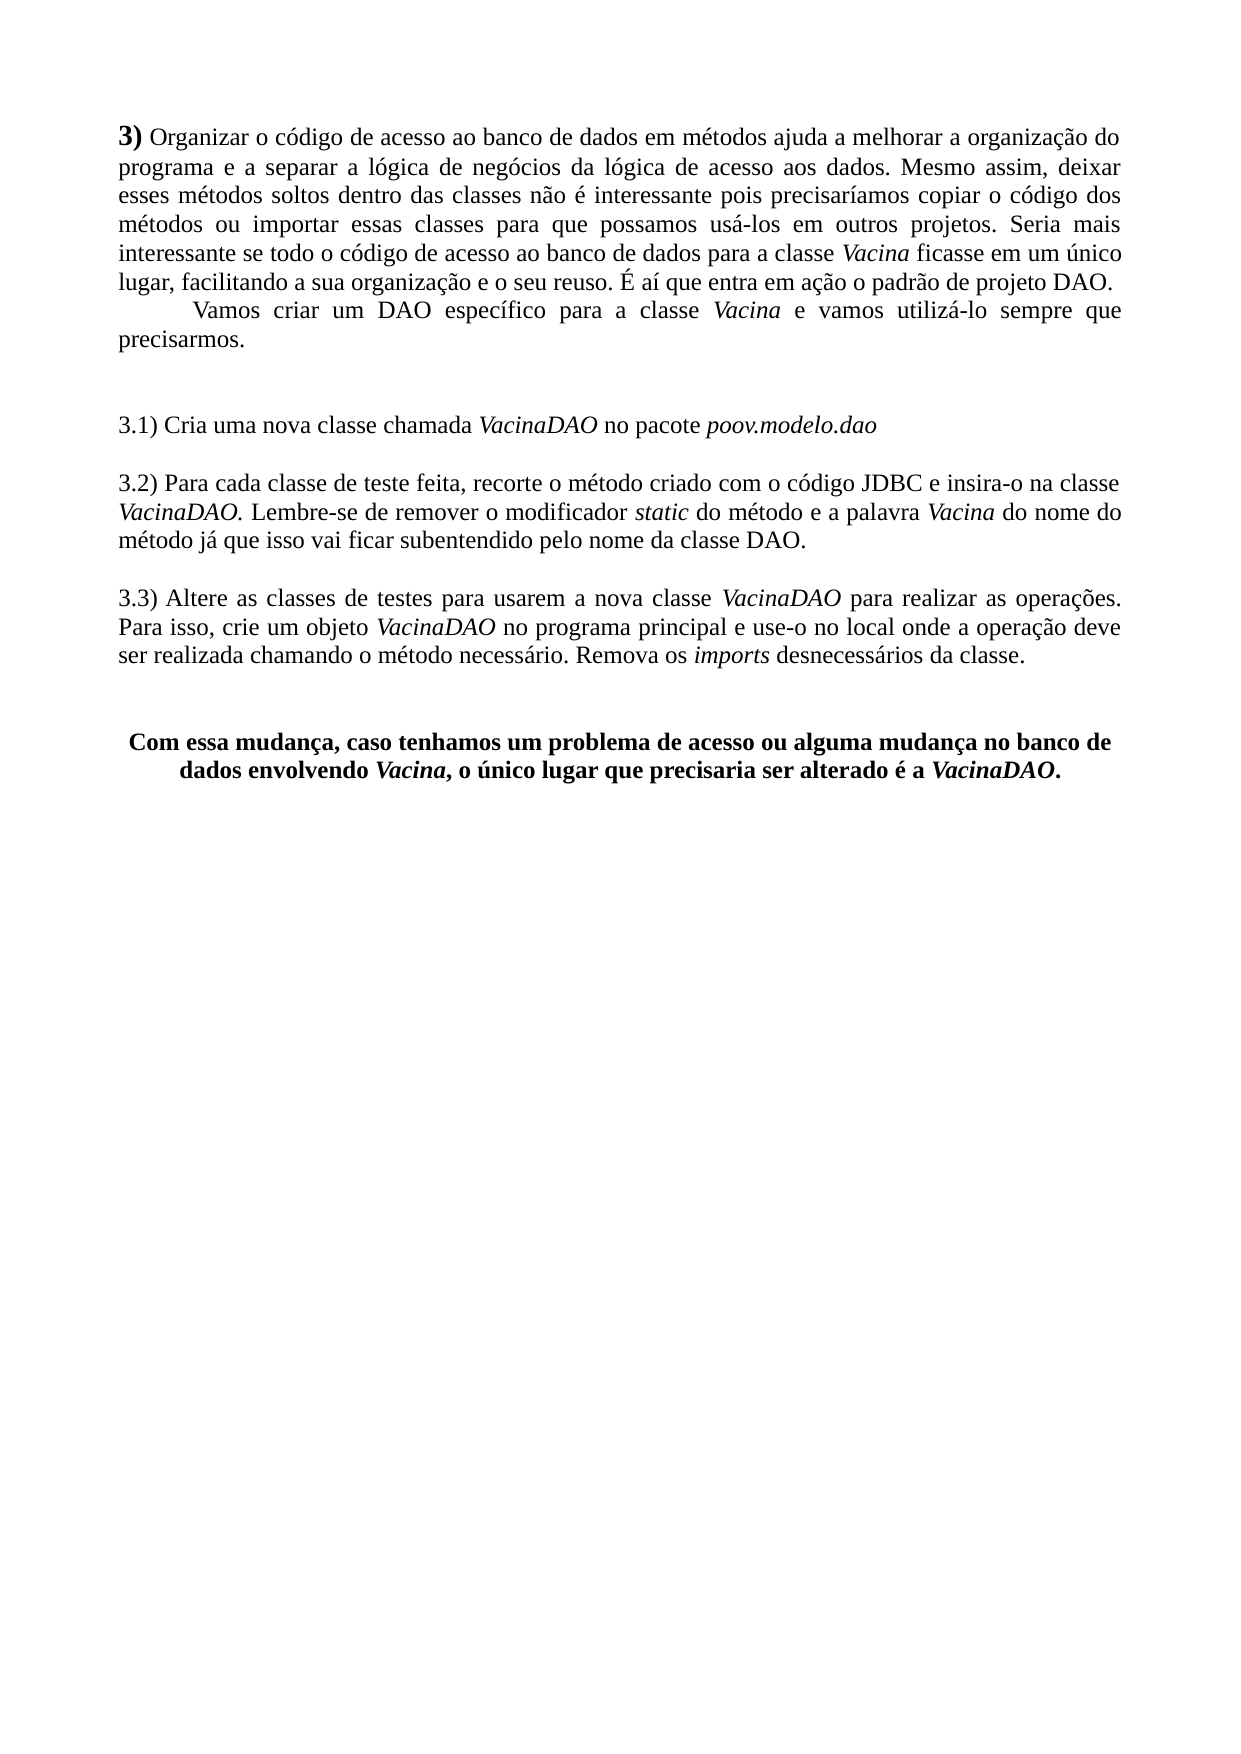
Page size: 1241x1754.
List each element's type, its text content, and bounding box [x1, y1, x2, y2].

text 3.3) Altere as classes de testes para usarem a nova classe VacinaDAO para realizar as operações. Para isso, crie um objeto VacinaDAO no programa principal e use-o no local onde a operação deve ser realizada chamando o método necessário. Remova os imports desnecessários da classe. [118, 583, 1122, 669]
text 3) Organizar o código de acesso ao banco de dados em métodos ajuda a melhorar a organização do programa e a separar a lógica de negócios da lógica de acesso aos dados. Mesmo assim, deixar esses métodos soltos dentro das classes não é interessante pois precisaríamos copiar o código dos métodos ou importar essas classes para que possamos usá-los em outros projetos. Seria mais interessante se todo o código de acesso ao banco de dados para a classe Vacina ficasse em um único lugar, facilitando a sua organização e o seu reuso. É aí que entra em ação o padrão de projeto DAO. [118, 118, 1122, 295]
text Com essa mudança, caso tenhamos um problema de acesso ou alguma mudança no banco de dados envolvendo Vacina, o único lugar que precisaria ser alterado é a VacinaDAO. [118, 727, 1122, 784]
text Vamos criar um DAO específico para a classe Vacina e vamos utilizá-lo sempre que precisarmos. [118, 295, 1122, 353]
text 3.1) Cria uma nova classe chamada VacinaDAO no pacote poov.modelo.dao [118, 410, 1122, 439]
text 3.2) Para cada classe de teste feita, recorte o método criado com o código JDBC e insira-o na classe VacinaDAO. Lembre-se de remover o modificador static do método e a palavra Vacina do nome do método já que isso vai ficar subentendido pelo nome da classe DAO. [118, 468, 1122, 554]
